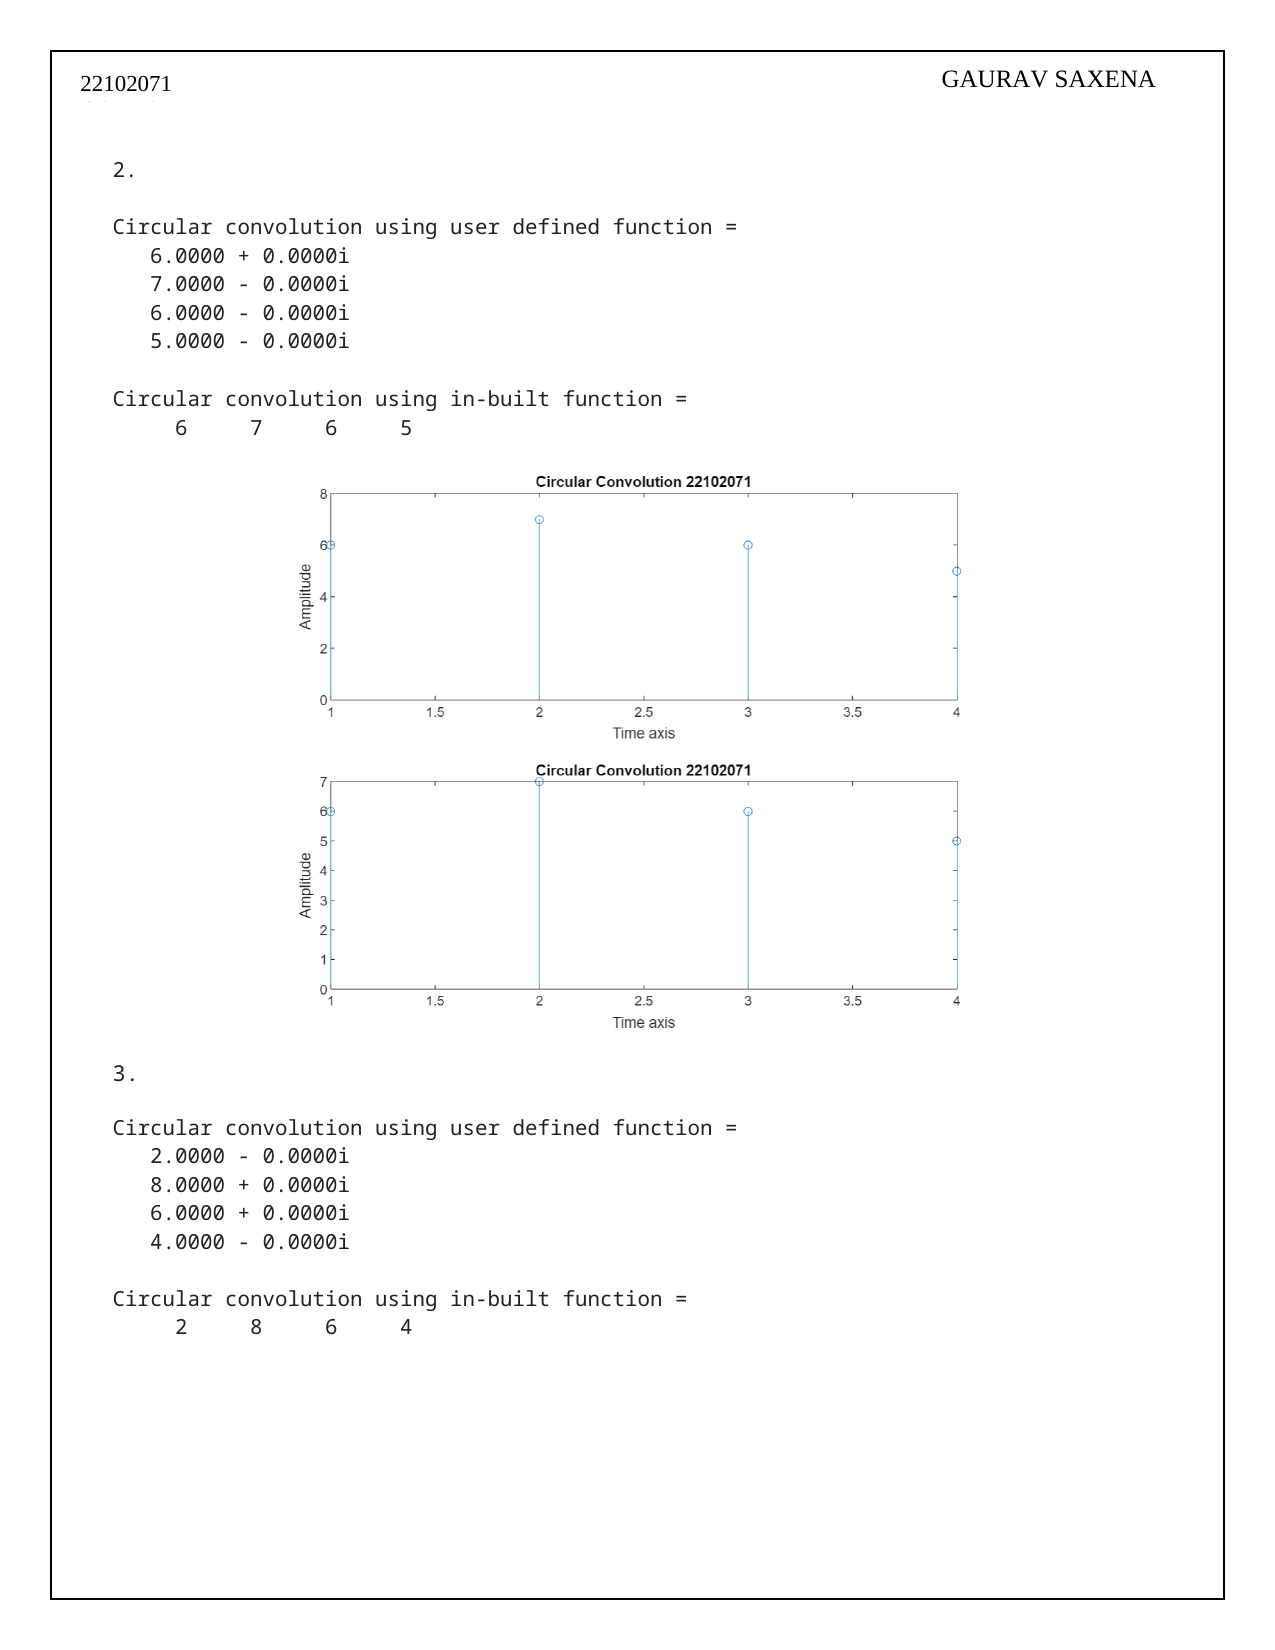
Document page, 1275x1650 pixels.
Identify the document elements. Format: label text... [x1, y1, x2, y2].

text 3. [112, 1058, 1162, 1088]
text Circular convolution using in-built function = 6 7 6 5 [112, 384, 1162, 441]
text Circular convolution using user defined function = 2.0000 - 0.0000i 8.0000 + 0.0000i 6.0000 + 0.0000i 4.0000 - 0.0000i [112, 1113, 1162, 1255]
text Circular convolution using in-built function = 2 8 6 4 [112, 1284, 1162, 1341]
text 2. [112, 156, 1162, 184]
text Circular convolution using user defined function = 6.0000 + 0.0000i 7.0000 - 0.0000i 6.0000 - 0.0000i 5.0000 - 0.0000i [112, 184, 1162, 354]
